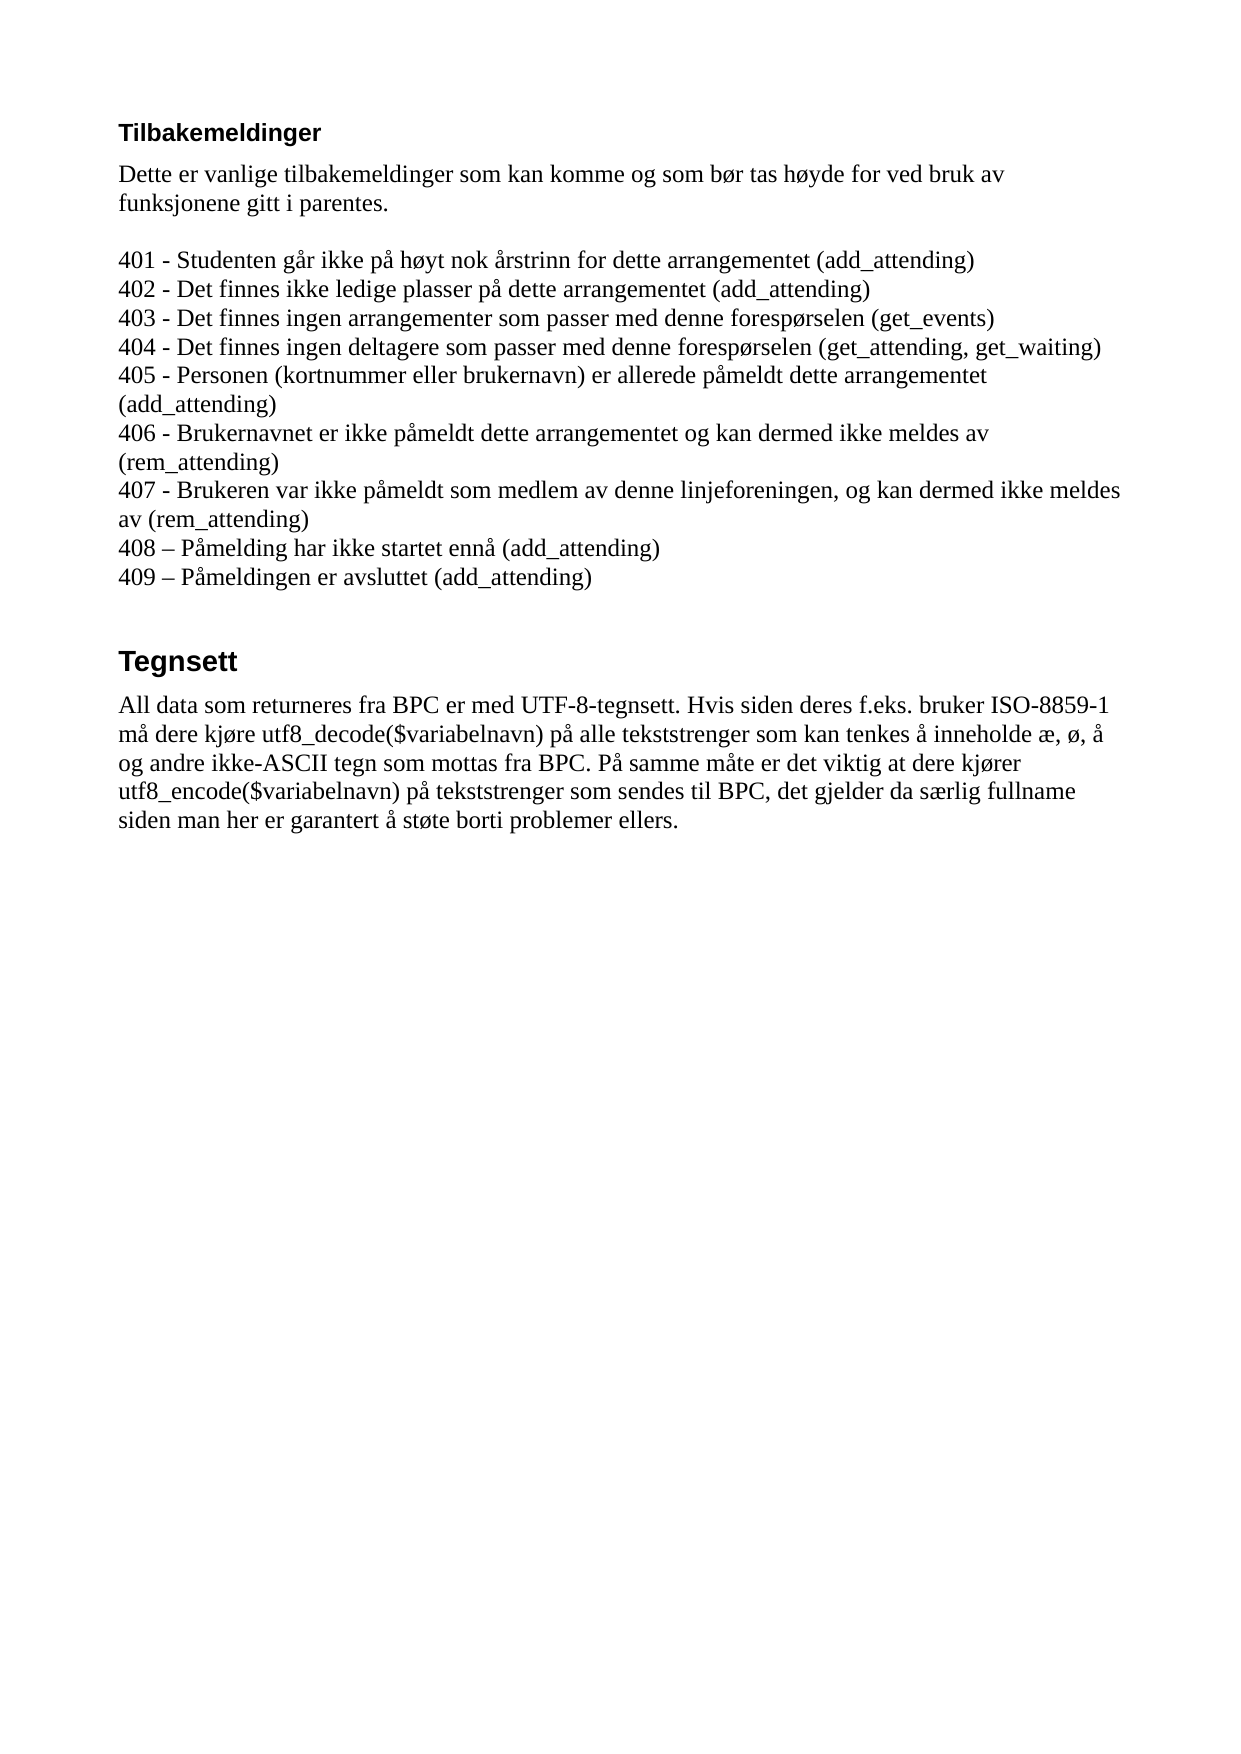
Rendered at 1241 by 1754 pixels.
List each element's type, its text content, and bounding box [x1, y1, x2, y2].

text 401 - Studenten går ikke på høyt nok årstrinn for dette arrangementet (add_attending) [118, 245, 1122, 274]
text 402 - Det finnes ikke ledige plasser på dette arrangementet (add_attending) [118, 274, 1122, 303]
subtitle Tilbakemeldinger [118, 118, 1122, 147]
text 404 - Det finnes ingen deltagere som passer med denne forespørselen (get_attending, get_waiting) [118, 332, 1122, 360]
text 407 - Brukeren var ikke påmeldt som medlem av denne linjeforeningen, og kan dermed ikke meldes av (rem_attending) [118, 475, 1122, 533]
text 406 - Brukernavnet er ikke påmeldt dette arrangementet og kan dermed ikke meldes av (rem_attending) [118, 418, 1122, 475]
text Dette er vanlige tilbakemeldinger som kan komme og som bør tas høyde for ved bruk av funksjonene gitt i parentes. [118, 159, 1122, 217]
text 408 – Påmelding har ikke startet ennå (add_attending) [118, 533, 1122, 562]
subtitle Tegnsett [118, 644, 1122, 678]
text 409 – Påmeldingen er avsluttet (add_attending) [118, 562, 1122, 590]
text 403 - Det finnes ingen arrangementer som passer med denne forespørselen (get_events) [118, 303, 1122, 332]
text All data som returneres fra BPC er med UTF-8-tegnsett. Hvis siden deres f.eks. bruker ISO-8859-1 må dere kjøre utf8_decode($variabelnavn) på alle tekststrenger som kan tenkes å inneholde æ, ø, å og andre ikke-ASCII tegn som mottas fra BPC. På samme måte er det viktig at dere kjører utf8_encode($variabelnavn) på tekststrenger som sendes til BPC, det gjelder da særlig fullname siden man her er garantert å støte borti problemer ellers. [118, 690, 1122, 834]
text 405 - Personen (kortnummer eller brukernavn) er allerede påmeldt dette arrangementet (add_attending) [118, 360, 1122, 418]
